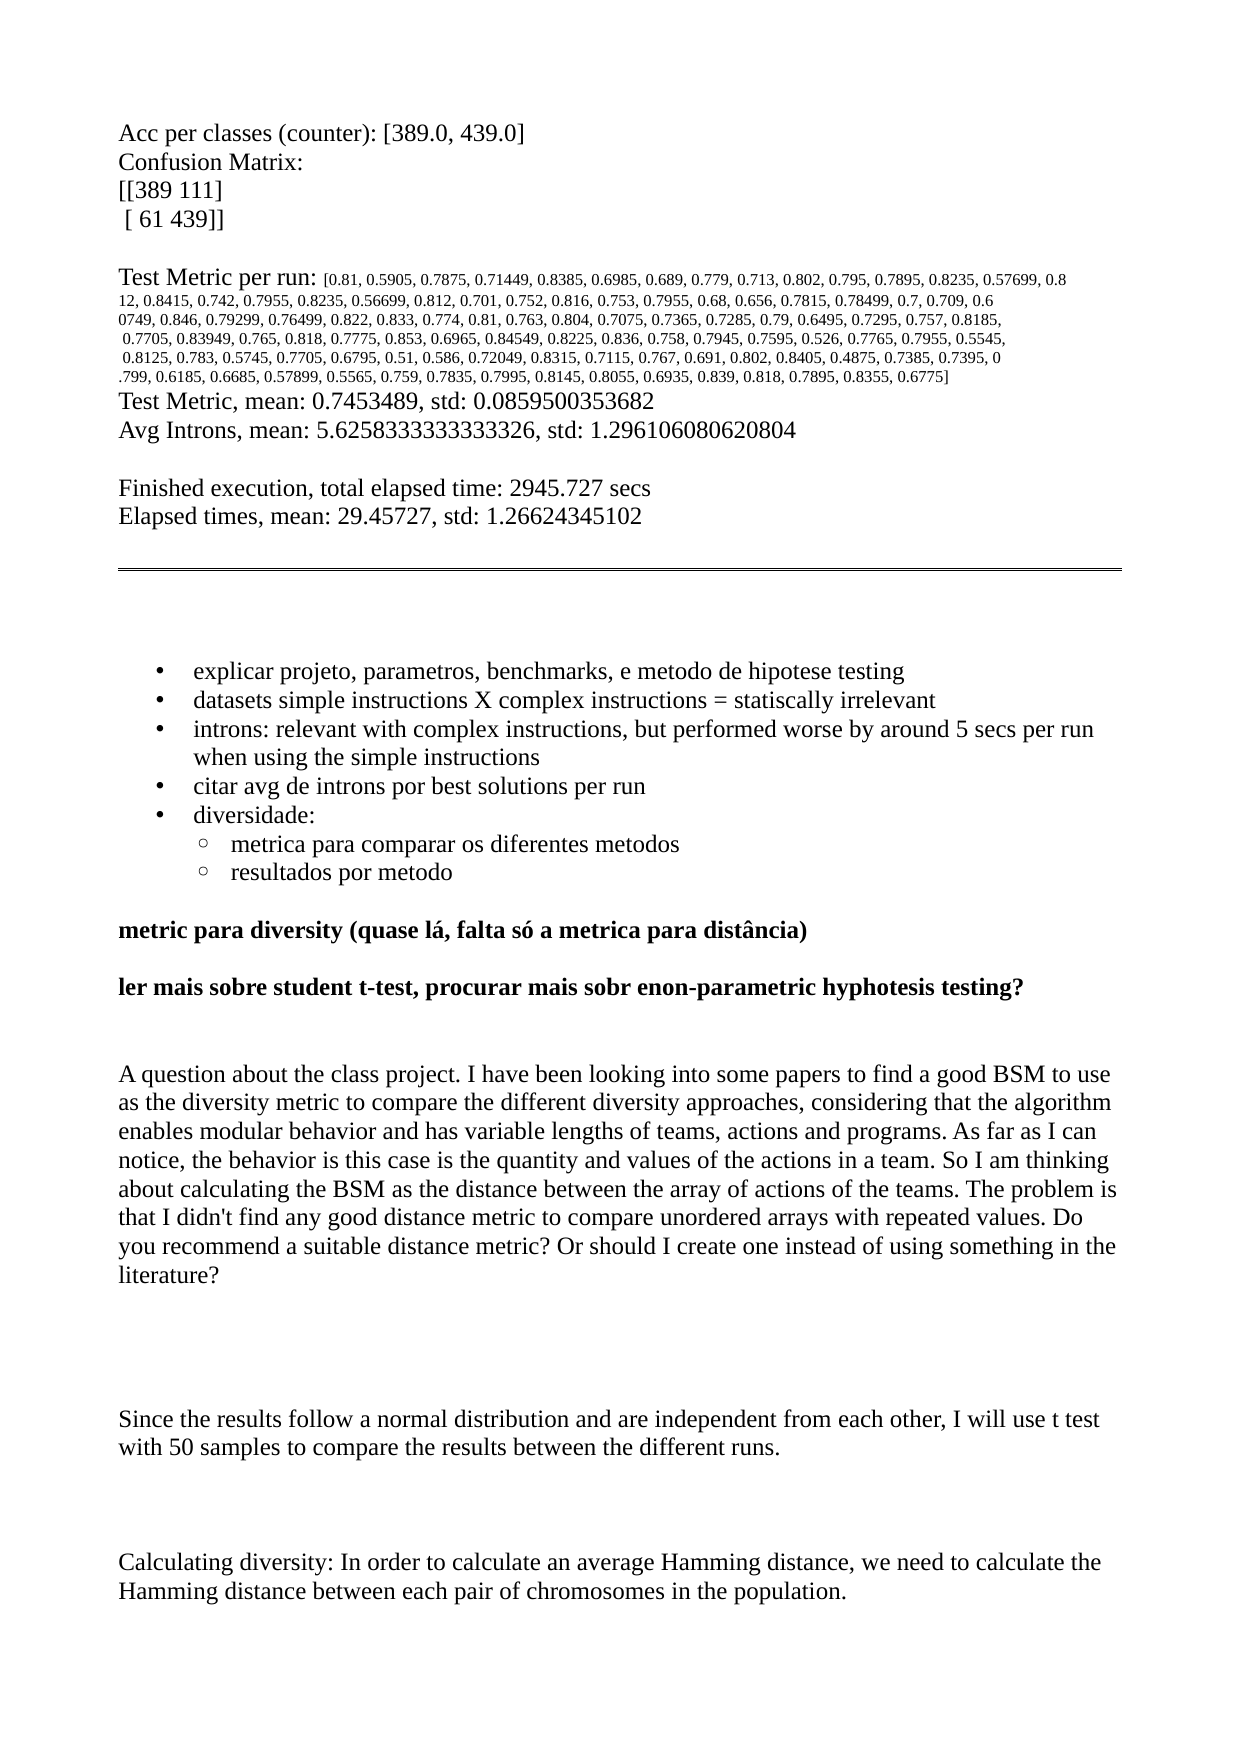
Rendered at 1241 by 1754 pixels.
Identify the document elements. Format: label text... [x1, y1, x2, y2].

text Test Metric, mean: 0.7453489, std: 0.0859500353682 [118, 386, 1122, 415]
text Avg Introns, mean: 5.6258333333333326, std: 1.296106080620804 [118, 415, 1122, 444]
text 0.8125, 0.783, 0.5745, 0.7705, 0.6795, 0.51, 0.586, 0.72049, 0.8315, 0.7115, 0.767, 0.691, 0.802, 0.8405, 0.4875, 0.7385, 0.7395, 0 [118, 348, 1122, 367]
text ler mais sobre student t-test, procurar mais sobr enon-parametric hyphotesis testing? [118, 972, 1122, 1001]
list introns: relevant with complex instructions, but performed worse by around 5 secs per run when using the simple instructions [156, 714, 1122, 771]
list diversidade: [156, 800, 1122, 829]
text 12, 0.8415, 0.742, 0.7955, 0.8235, 0.56699, 0.812, 0.701, 0.752, 0.816, 0.753, 0.7955, 0.68, 0.656, 0.7815, 0.78499, 0.7, 0.709, 0.6 [118, 291, 1122, 310]
text Since the results follow a normal distribution and are independent from each other, I will use t test with 50 samples to compare the results between the different runs. [118, 1404, 1122, 1461]
text 0.7705, 0.83949, 0.765, 0.818, 0.7775, 0.853, 0.6965, 0.84549, 0.8225, 0.836, 0.758, 0.7945, 0.7595, 0.526, 0.7765, 0.7955, 0.5545, [118, 329, 1122, 348]
text [[389 111] [118, 176, 1122, 204]
text Acc per classes (counter): [389.0, 439.0] [118, 118, 1122, 147]
text .799, 0.6185, 0.6685, 0.57899, 0.5565, 0.759, 0.7835, 0.7995, 0.8145, 0.8055, 0.6935, 0.839, 0.818, 0.7895, 0.8355, 0.6775] [118, 367, 1122, 386]
text Finished execution, total elapsed time: 2945.727 secs [118, 473, 1122, 501]
text A question about the class project. I have been looking into some papers to find a good BSM to use as the diversity metric to compare the different diversity approaches, considering that the algorithm enables modular behavior and has variable lengths of teams, actions and programs. As far as I can notice, the behavior is this case is the quantity and values of the actions in a team. So I am thinking about calculating the BSM as the distance between the array of actions of the teams. The problem is that I didn't find any good distance metric to compare unordered arrays with repeated values. Do you recommend a suitable distance metric? Or should I create one instead of using something in the literature? [118, 1059, 1122, 1289]
text Confusion Matrix: [118, 147, 1122, 176]
text Calculating diversity: In order to calculate an average Hamming distance, we need to calculate the Hamming distance between each pair of chromosomes in the population. [118, 1547, 1122, 1605]
list explicar projeto, parametros, benchmarks, e metodo de hipotese testing [156, 656, 1122, 685]
text Elapsed times, mean: 29.45727, std: 1.26624345102 [118, 501, 1122, 530]
text Test Metric per run: [0.81, 0.5905, 0.7875, 0.71449, 0.8385, 0.6985, 0.689, 0.779, 0.713, 0.802, 0.795, 0.7895, 0.8235, 0.57699, 0.8 [118, 262, 1122, 291]
text 0749, 0.846, 0.79299, 0.76499, 0.822, 0.833, 0.774, 0.81, 0.763, 0.804, 0.7075, 0.7365, 0.7285, 0.79, 0.6495, 0.7295, 0.757, 0.8185, [118, 310, 1122, 329]
text [ 61 439]] [118, 204, 1122, 233]
list citar avg de introns por best solutions per run [156, 771, 1122, 800]
text metric para diversity (quase lá, falta só a metrica para distância) [118, 915, 1122, 944]
list datasets simple instructions X complex instructions = statiscally irrelevant [156, 685, 1122, 714]
list metrica para comparar os diferentes metodos [193, 829, 1122, 857]
list resultados por metodo [193, 857, 1122, 886]
